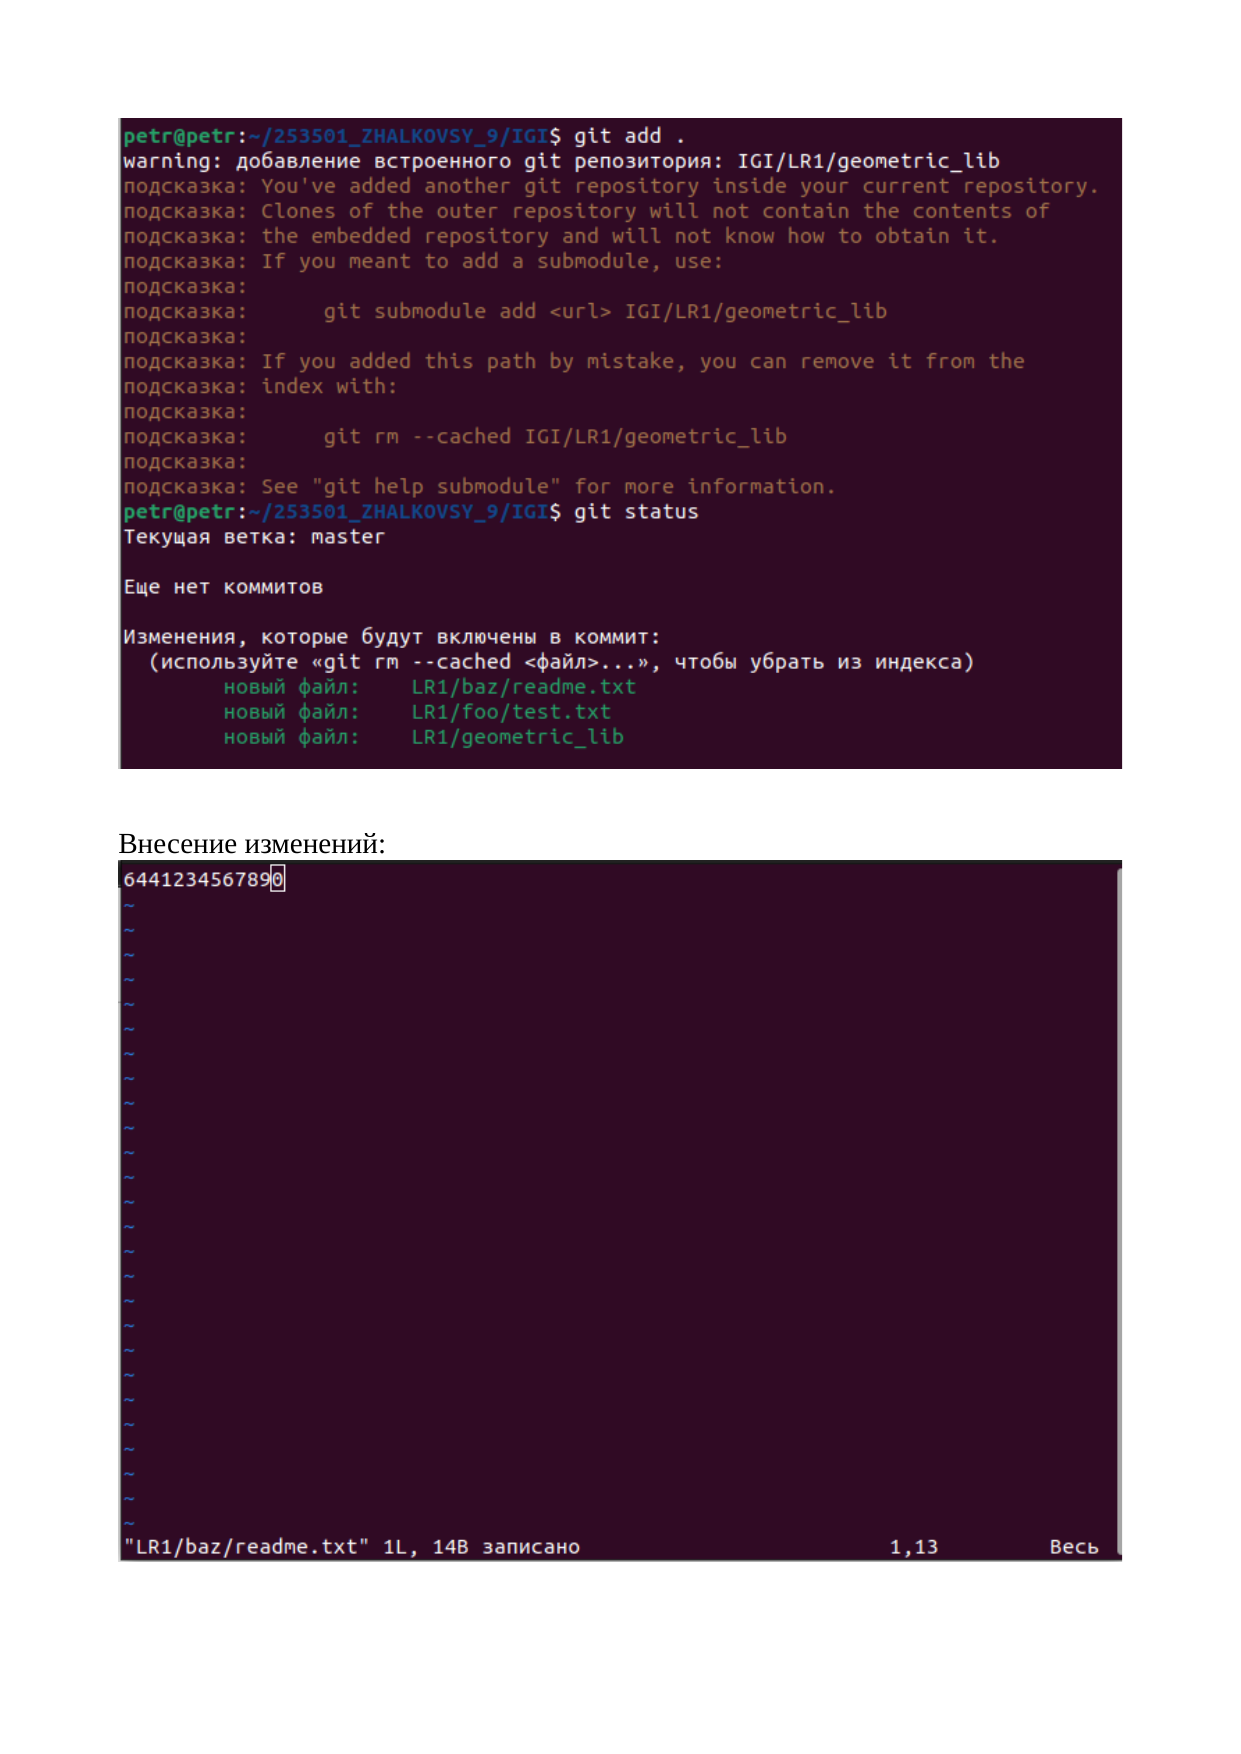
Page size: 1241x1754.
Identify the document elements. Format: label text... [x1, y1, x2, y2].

picture [118, 860, 1123, 1562]
picture [118, 118, 1123, 769]
text Внесение изменений: [118, 769, 1122, 860]
text [118, 1562, 1122, 1619]
